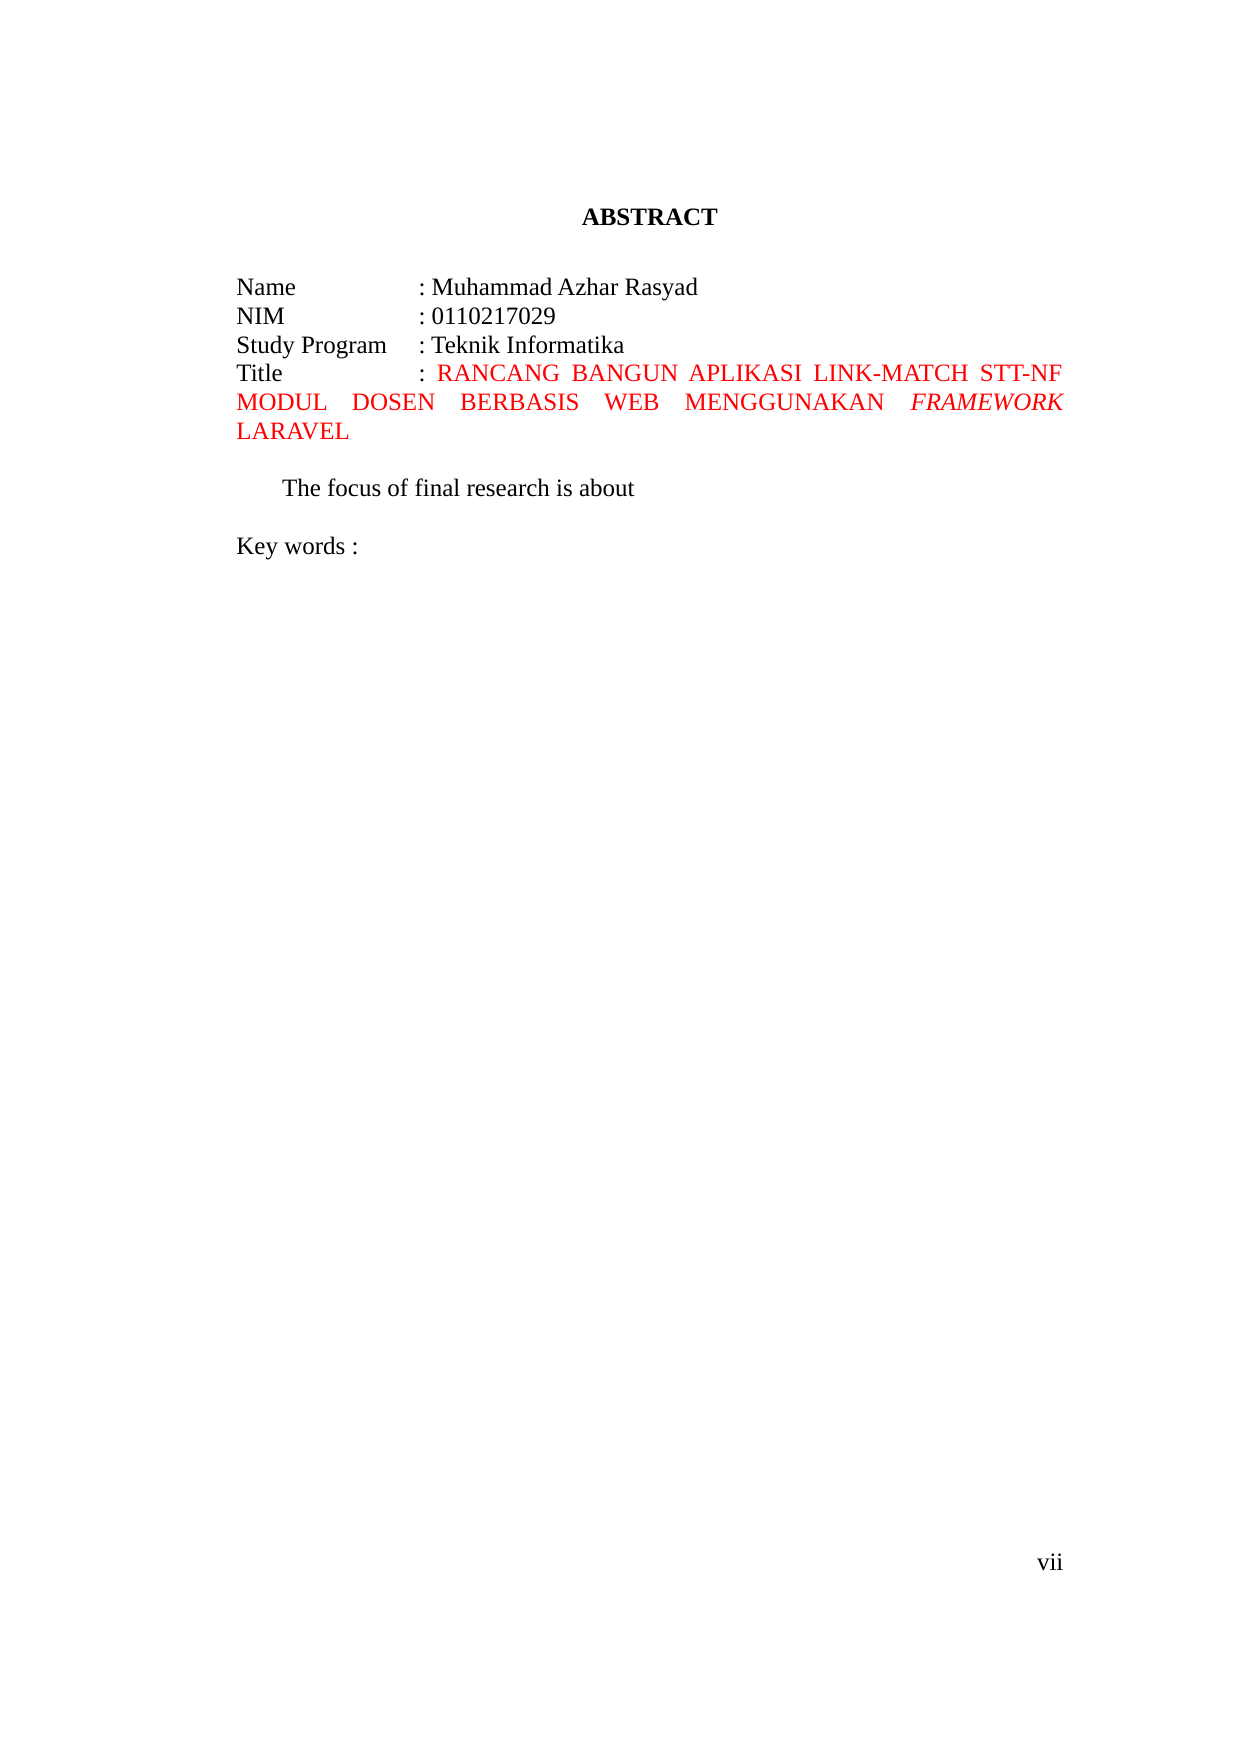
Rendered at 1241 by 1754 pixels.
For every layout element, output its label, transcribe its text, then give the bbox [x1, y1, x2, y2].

text Key words : [236, 531, 1063, 560]
text NIM : 0110217029 [236, 301, 1063, 330]
text The focus of final research is about [236, 473, 1063, 502]
text Name : Muhammad Azhar Rasyad [236, 272, 1063, 301]
text Title : RANCANG BANGUN APLIKASI LINK-MATCH STT-NF MODUL DOSEN BERBASIS WEB MENGGUNAKAN FRAMEWORK LARAVEL [236, 358, 1063, 445]
subtitle ABSTRACT [236, 202, 1063, 231]
text Study Program : Teknik Informatika [236, 330, 1063, 358]
